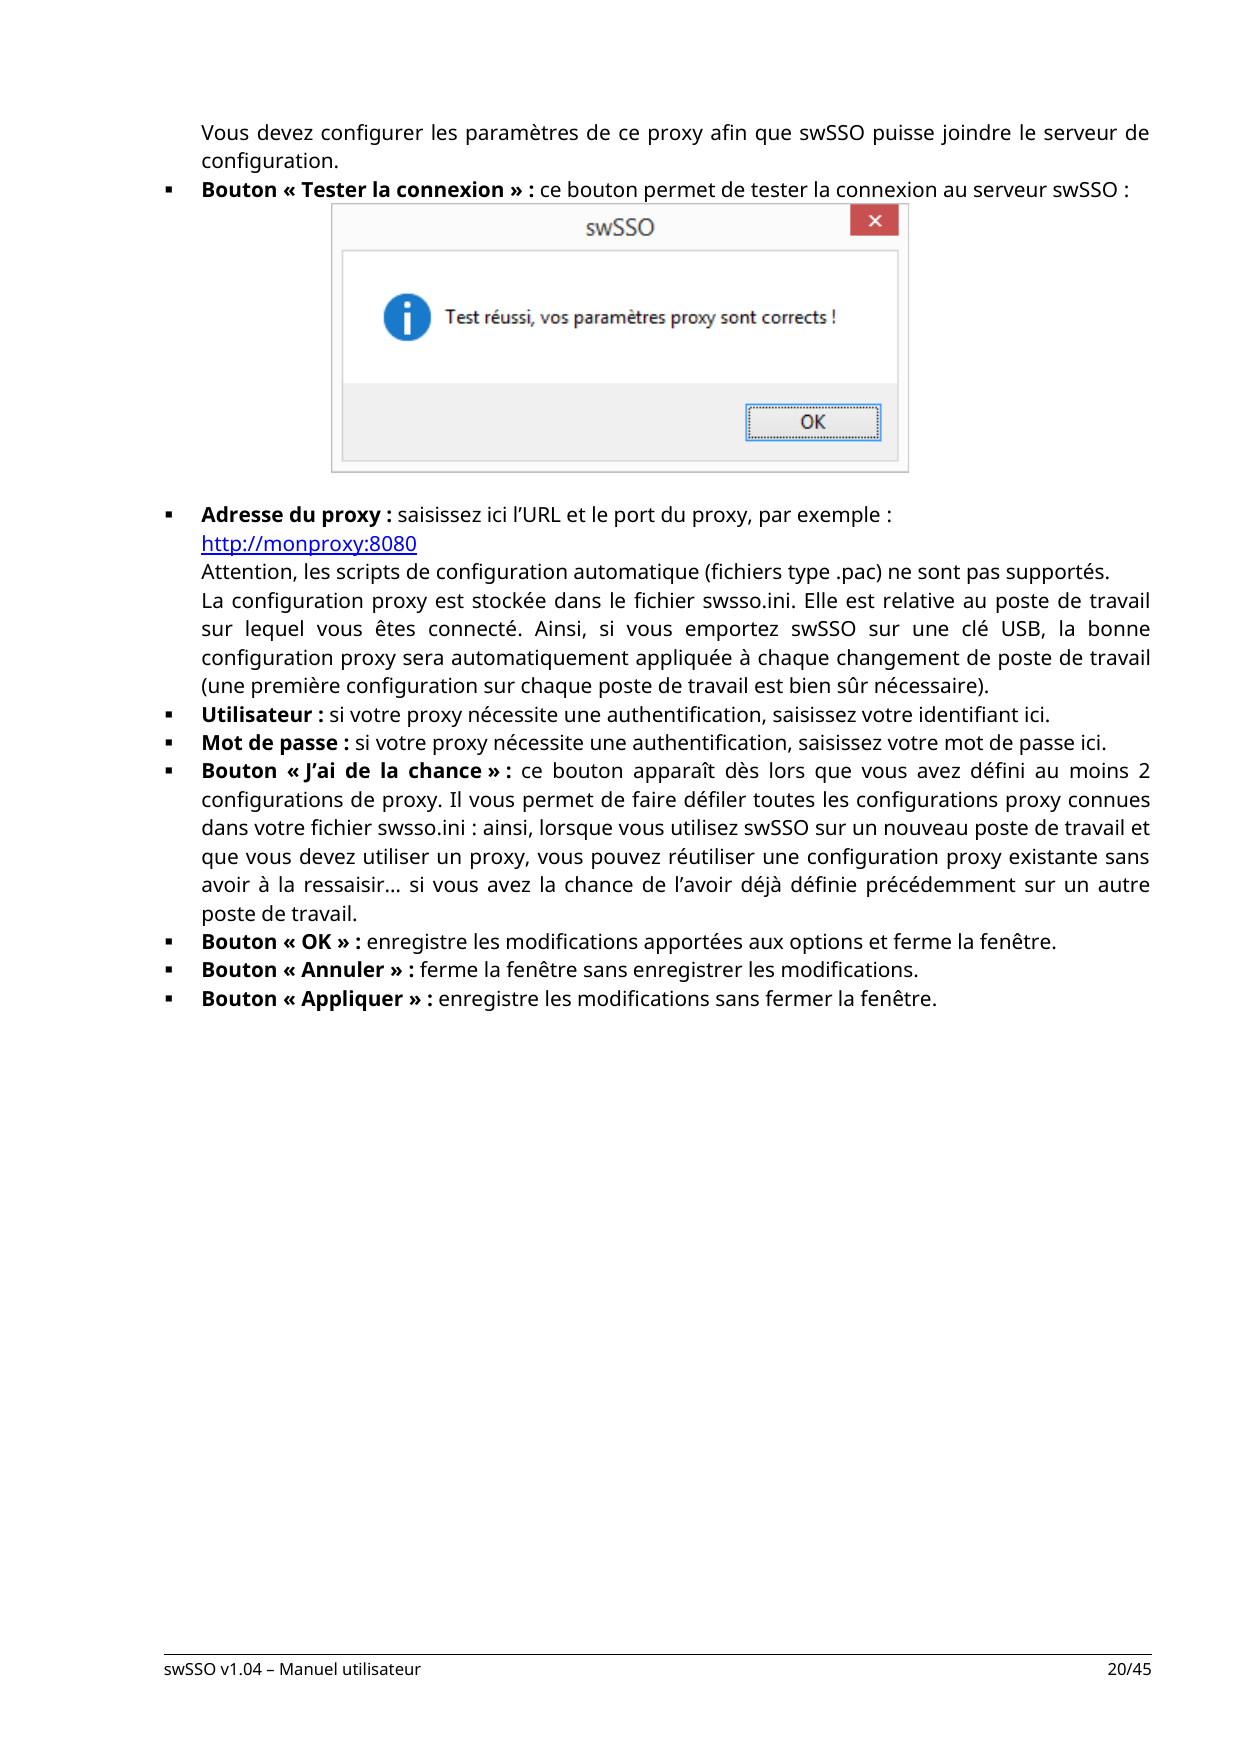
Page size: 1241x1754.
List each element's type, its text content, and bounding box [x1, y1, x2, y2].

list Bouton « J’ai de la chance » : ce bouton apparaît dès lors que vous avez défini au moins 2 configurations de proxy. Il vous permet de faire défiler toutes les configurations proxy connues dans votre fichier swsso.ini : ainsi, lorsque vous utilisez swSSO sur un nouveau poste de travail et que vous devez utiliser un proxy, vous pouvez réutiliser une configuration proxy existante sans avoir à la ressaisir… si vous avez la chance de l’avoir déjà définie précédemment sur un autre poste de travail. [164, 757, 1152, 927]
list Bouton « Appliquer » : enregistre les modifications sans fermer la fenêtre. [164, 984, 1152, 1012]
list Bouton « Annuler » : ferme la fenêtre sans enregistrer les modifications. [164, 956, 1152, 984]
list Bouton « OK » : enregistre les modifications apportées aux options et ferme la fenêtre. [164, 927, 1152, 956]
list Mot de passe : si votre proxy nécessite une authentification, saisissez votre mot de passe ici. [164, 728, 1152, 757]
list Utilisateur : si votre proxy nécessite une authentification, saisissez votre identifiant ici. [164, 700, 1152, 728]
picture [331, 203, 910, 473]
text Attention, les scripts de configuration automatique (fichiers type .pac) ne sont pas supportés. [201, 557, 1152, 586]
text La configuration proxy est stockée dans le fichier swsso.ini. Elle est relative au poste de travail sur lequel vous êtes connecté. Ainsi, si vous emportez swSSO sur une clé USB, la bonne configuration proxy sera automatiquement appliquée à chaque changement de poste de travail (une première configuration sur chaque poste de travail est bien sûr nécessaire). [201, 586, 1152, 700]
list Adresse du proxy : saisissez ici l’URL et le port du proxy, par exemple : [164, 501, 1152, 529]
list Bouton « Tester la connexion » : ce bouton permet de tester la connexion au serveur swSSO : [164, 175, 1152, 203]
text http://monproxy:8080 [201, 529, 1152, 557]
list Vous devez configurer les paramètres de ce proxy afin que swSSO puisse joindre le serveur de configuration. [164, 118, 1152, 175]
